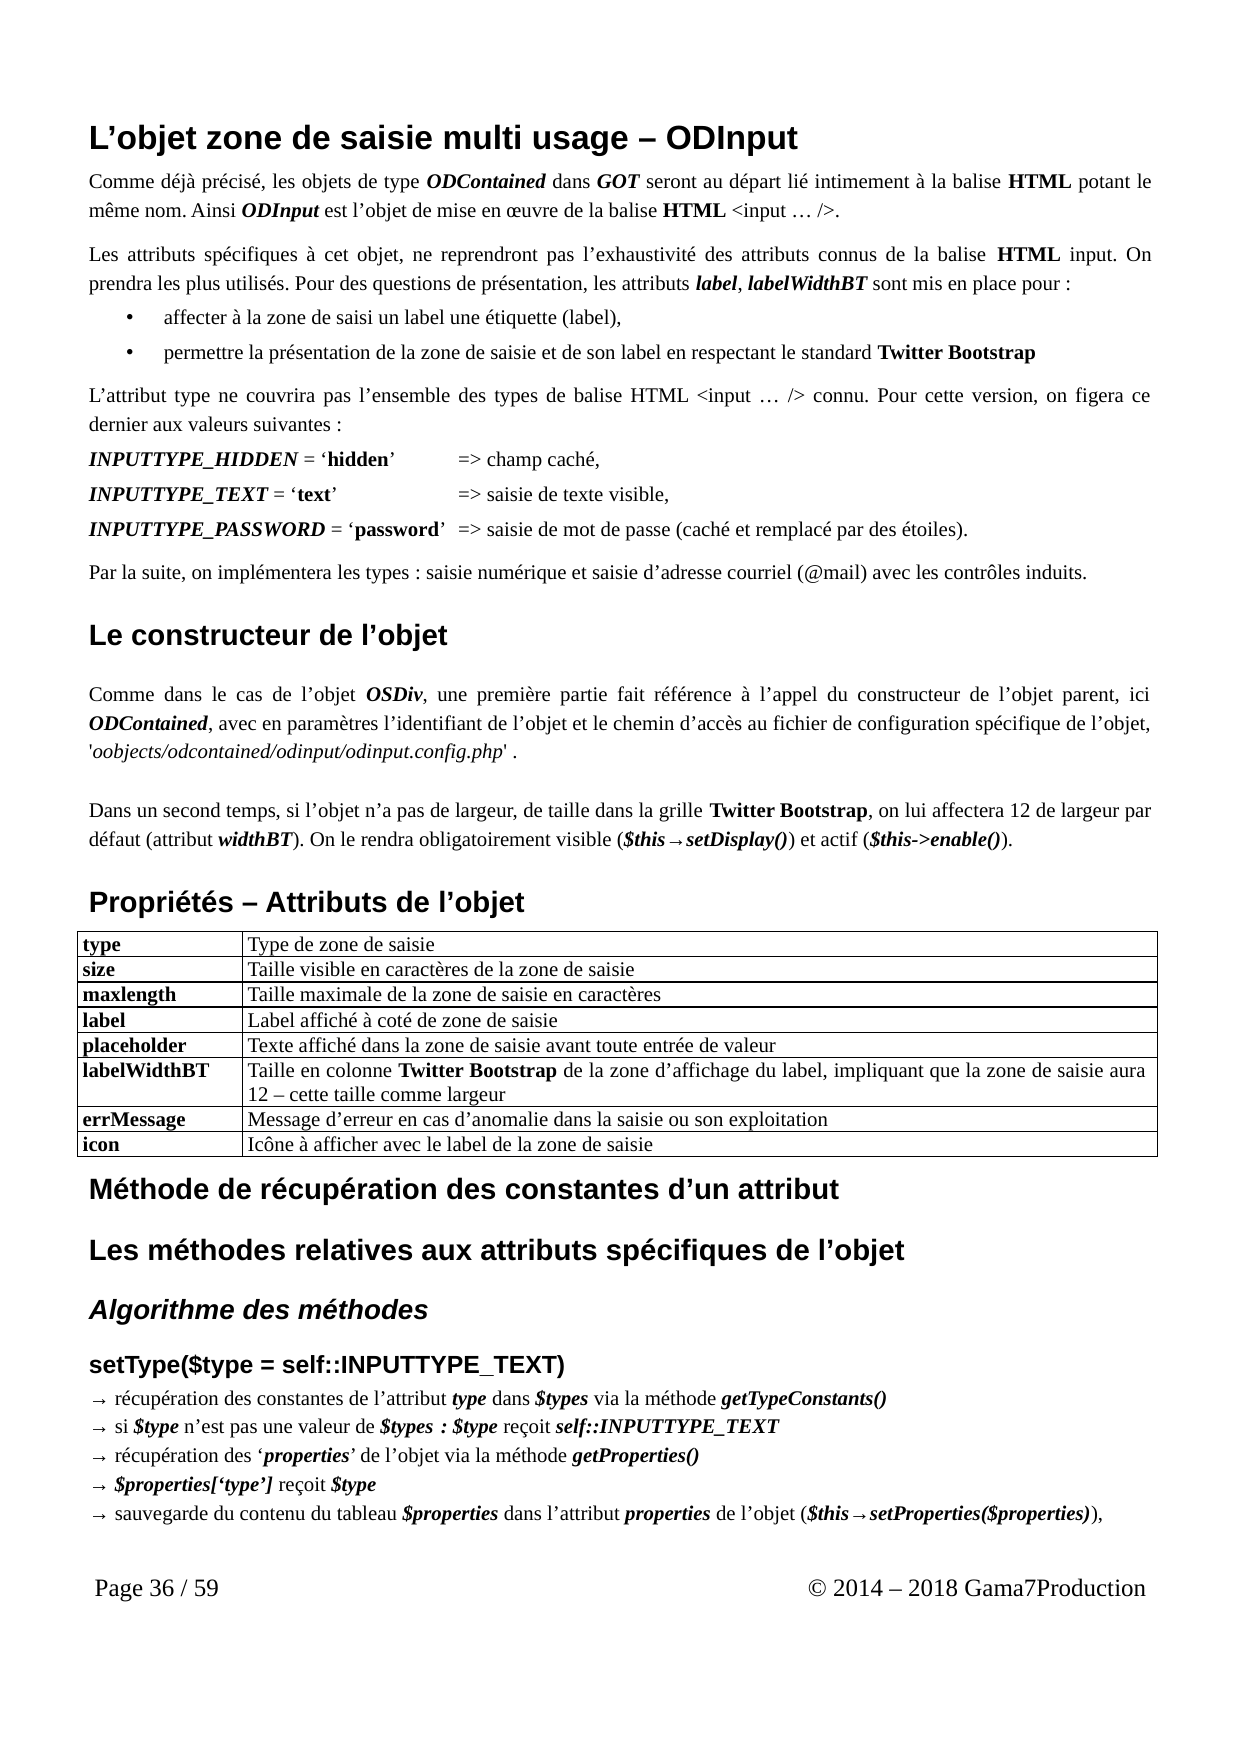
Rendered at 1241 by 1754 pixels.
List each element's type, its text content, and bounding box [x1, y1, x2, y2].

text Par la suite, on implémentera les types : saisie numérique et saisie d’adresse courriel (@mail) avec les contrôles induits. [88, 560, 1152, 584]
subtitle L’objet zone de saisie multi usage – ODInput [88, 118, 1152, 157]
text INPUTTYPE_HIDDEN = ‘hidden’ => champ caché, [88, 447, 1152, 471]
table_cell Taille visible en caractères de la zone de saisie [243, 957, 1157, 981]
table_cell Taille maximale de la zone de saisie en caractères [243, 983, 1157, 1006]
text Comme déjà précisé, les objets de type ODContained dans GOT seront au départ lié intimement à la balise HTML potant le même nom. Ainsi ODInput est l’objet de mise en œuvre de la balise HTML <input … />. [88, 169, 1152, 222]
text → sauvegarde du contenu du tableau $properties dans l’attribut properties de l’objet ($this→setProperties($properties)), [88, 1501, 1152, 1525]
table_cell label [78, 1008, 242, 1032]
table_cell Taille en colonne Twitter Bootstrap de la zone d’affichage du label, impliquant que la zone de saisie aura 12 – cette taille comme largeur [243, 1058, 1157, 1106]
subtitle Les méthodes relatives aux attributs spécifiques de l’objet [88, 1233, 1152, 1266]
subtitle Méthode de récupération des constantes d’un attribut [88, 1172, 1152, 1205]
table_cell Label affiché à coté de zone de saisie [243, 1008, 1157, 1032]
table_header type [78, 932, 242, 956]
table_cell Icône à afficher avec le label de la zone de saisie [243, 1132, 1157, 1156]
table_cell errMessage [78, 1107, 242, 1131]
text → si $type n’est pas une valeur de $types : $type reçoit self::INPUTTYPE_TEXT [88, 1414, 1152, 1438]
table_cell Texte affiché dans la zone de saisie avant toute entrée de valeur [243, 1033, 1157, 1057]
subtitle Algorithme des méthodes [88, 1294, 1152, 1326]
text Comme dans le cas de l’objet OSDiv, une première partie fait référence à l’appel du constructeur de l’objet parent, ici ODContained, avec en paramètres l’identifiant de l’objet et le chemin d’accès au fichier de configuration spécifique de l’objet, 'oobjects/odcontained/odinput/odinput.config.php' . [88, 682, 1152, 763]
subtitle Le constructeur de l’objet [88, 618, 1152, 652]
text → récupération des constantes de l’attribut type dans $types via la méthode getTypeConstants() [88, 1385, 1152, 1409]
text L’attribut type ne couvrira pas l’ensemble des types de balise HTML <input … /> connu. Pour cette version, on figera ce dernier aux valeurs suivantes : [88, 383, 1152, 436]
table_cell size [78, 957, 242, 981]
text Dans un second temps, si l’objet n’a pas de largeur, de taille dans la grille Twitter Bootstrap, on lui affectera 12 de largeur par défaut (attribut widthBT). On le rendra obligatoirement visible ($this→setDisplay()) et actif ($this->enable()). [88, 798, 1152, 851]
table_cell maxlength [78, 983, 242, 1006]
text INPUTTYPE_TEXT = ‘text’ => saisie de texte visible, [88, 482, 1152, 506]
list permettre la présentation de la zone de saisie et de son label en respectant le standard Twitter Bootstrap [126, 340, 1152, 364]
table_cell placeholder [78, 1033, 242, 1057]
text INPUTTYPE_PASSWORD = ‘password’ => saisie de mot de passe (caché et remplacé par des étoiles). [88, 517, 1152, 541]
table_cell Message d’erreur en cas d’anomalie dans la saisie ou son exploitation [243, 1107, 1157, 1131]
subtitle Propriétés – Attributs de l’objet [88, 885, 1152, 919]
table_cell labelWidthBT [78, 1058, 242, 1106]
text → récupération des ‘properties’ de l’objet via la méthode getProperties() [88, 1443, 1152, 1467]
text Les attributs spécifiques à cet objet, ne reprendront pas l’exhaustivité des attributs connus de la balise HTML input. On prendra les plus utilisés. Pour des questions de présentation, les attributs label, labelWidthBT sont mis en place pour : [88, 242, 1152, 294]
list affecter à la zone de saisi un label une étiquette (label), [126, 305, 1152, 329]
table_cell icon [78, 1132, 242, 1156]
subtitle setType($type = self::INPUTTYPE_TEXT) [88, 1351, 1152, 1379]
table_header Type de zone de saisie [243, 932, 1157, 956]
text → $properties[‘type’] reçoit $type [88, 1472, 1152, 1496]
